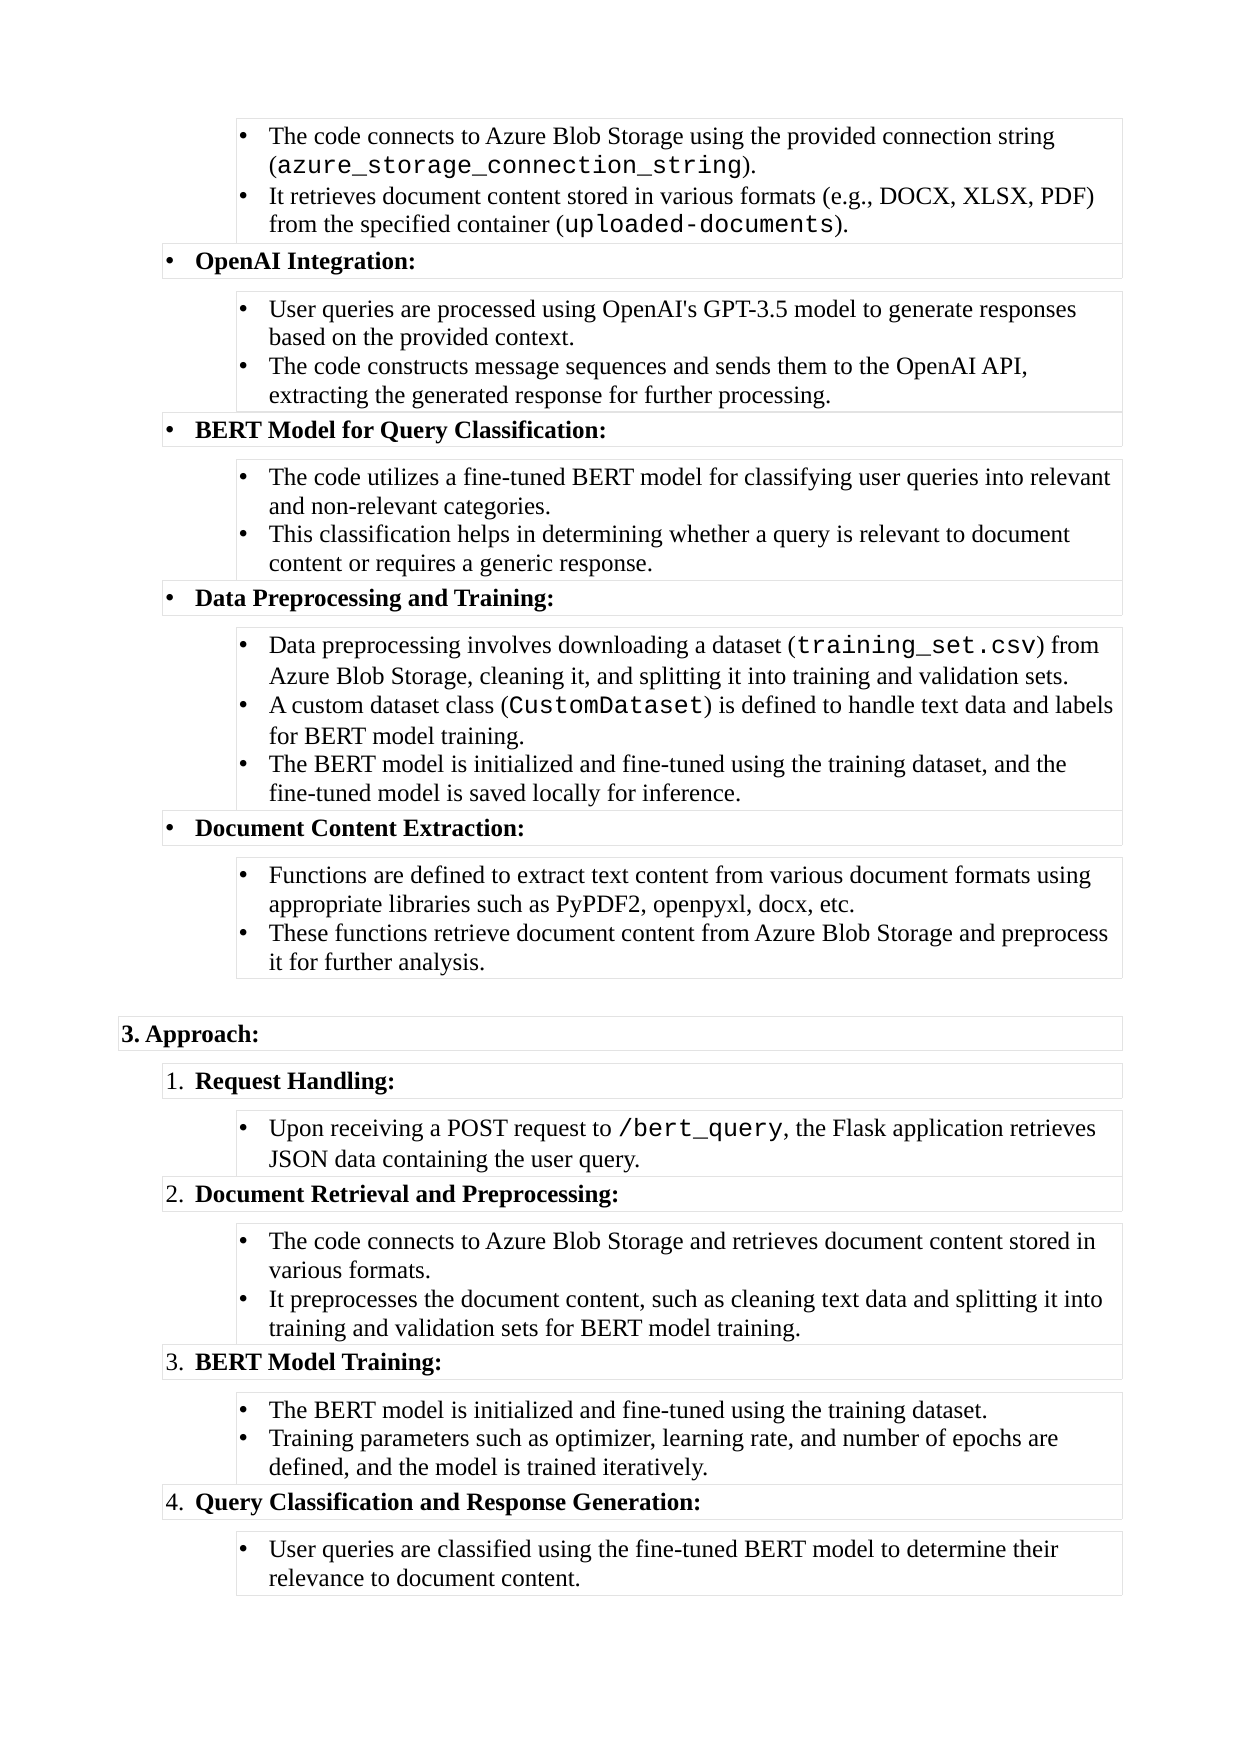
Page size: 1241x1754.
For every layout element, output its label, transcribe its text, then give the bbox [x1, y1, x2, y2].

list A custom dataset class (CustomDataset) is defined to handle text data and labels for BERT model training. [237, 687, 1122, 746]
list It preprocesses the document content, such as cleaning text data and splitting it into training and validation sets for BERT model training. [237, 1281, 1122, 1344]
list The code connects to Azure Blob Storage using the provided connection string (azure_storage_connection_string). [237, 119, 1122, 178]
list Training parameters such as optimizer, learning rate, and number of epochs are defined, and the model is trained iteratively. [237, 1420, 1122, 1484]
list It retrieves document content stored in various formats (e.g., DOCX, XLSX, PDF) from the specified container (uploaded-documents). [237, 178, 1122, 243]
list Document Retrieval and Preprocessing: [163, 1177, 1122, 1211]
list User queries are processed using OpenAI's GPT-3.5 model to generate responses based on the provided context. [237, 292, 1122, 348]
list BERT Model Training: [163, 1345, 1122, 1379]
list The BERT model is initialized and fine-tuned using the training dataset, and the fine-tuned model is saved locally for inference. [237, 746, 1122, 810]
list OpenAI Integration: [163, 244, 1122, 278]
list Functions are defined to extract text content from various document formats using appropriate libraries such as PyPDF2, openpyxl, docx, etc. [237, 858, 1122, 915]
list The code utilizes a fine-tuned BERT model for classifying user queries into relevant and non-relevant categories. [237, 460, 1122, 516]
list Document Content Extraction: [163, 811, 1122, 845]
list The BERT model is initialized and fine-tuned using the training dataset. [237, 1393, 1122, 1420]
list Data Preprocessing and Training: [163, 581, 1122, 615]
subtitle 3. Approach: [119, 1017, 1122, 1050]
list This classification helps in determining whether a query is relevant to document content or requires a generic response. [237, 516, 1122, 580]
list Request Handling: [163, 1064, 1122, 1098]
list User queries are classified using the fine-tuned BERT model to determine their relevance to document content. [237, 1532, 1122, 1595]
list Data preprocessing involves downloading a dataset (training_set.csv) from Azure Blob Storage, cleaning it, and splitting it into training and validation sets. [237, 628, 1122, 687]
list Upon receiving a POST request to /bert_query, the Flask application retrieves JSON data containing the user query. [237, 1111, 1122, 1176]
list BERT Model for Query Classification: [163, 413, 1122, 446]
list The code constructs message sequences and sends them to the OpenAI API, extracting the generated response for further processing. [237, 348, 1122, 411]
list These functions retrieve document content from Azure Blob Storage and preprocess it for further analysis. [237, 915, 1122, 978]
list The code connects to Azure Blob Storage and retrieves document content stored in various formats. [237, 1224, 1122, 1281]
list Query Classification and Response Generation: [163, 1485, 1122, 1519]
